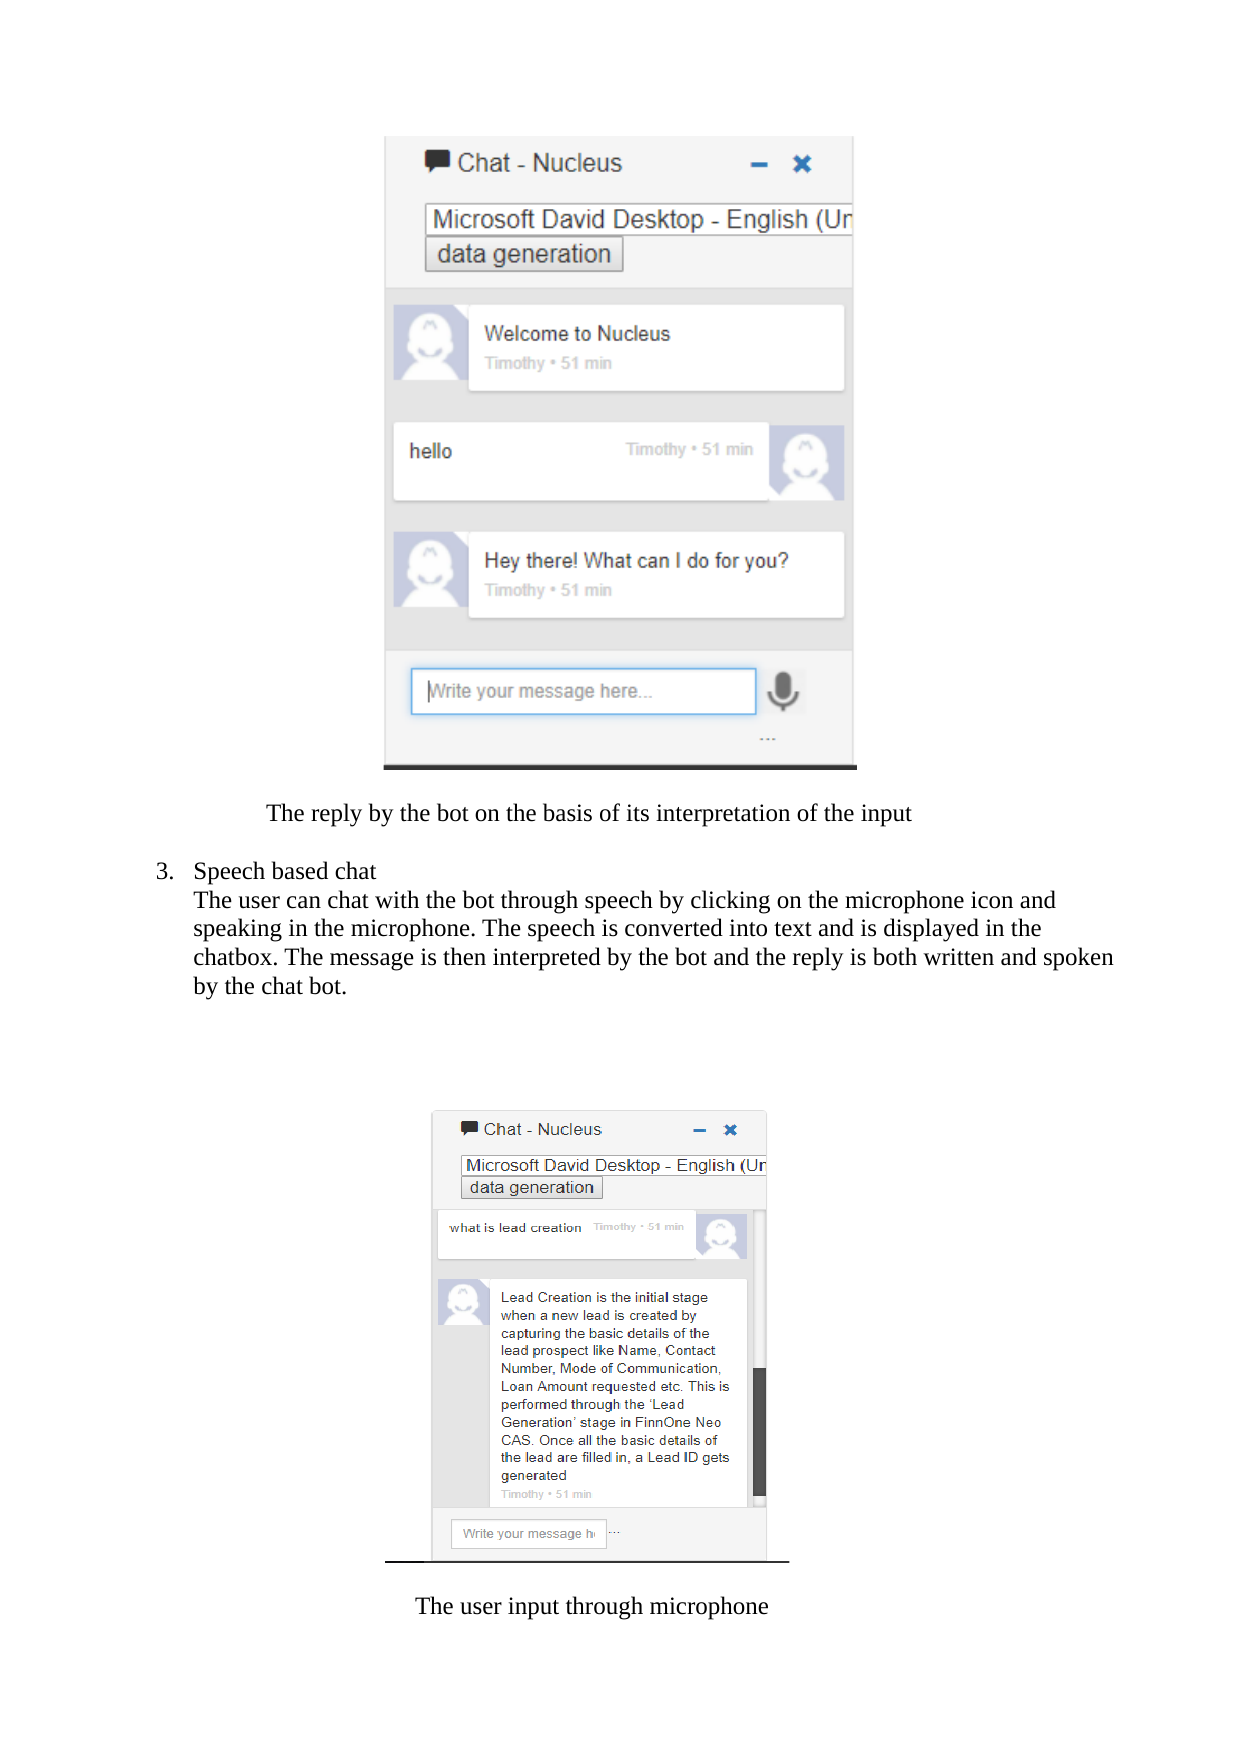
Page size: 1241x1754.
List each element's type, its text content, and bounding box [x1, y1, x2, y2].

list Speech based chat [156, 856, 1122, 885]
list The user can chat with the bot through speech by clicking on the microphone icon and speaking in the microphone. The speech is converted into text and is displayed in the chatbox. The message is then interpreted by the bot and the reply is both written and spoken by the chat bot. [156, 885, 1122, 1000]
picture [383, 136, 857, 770]
picture [385, 1003, 790, 1563]
text The reply by the bot on the basis of its interpretation of the input [118, 798, 1122, 827]
list The user input through microphone [156, 1591, 1122, 1620]
